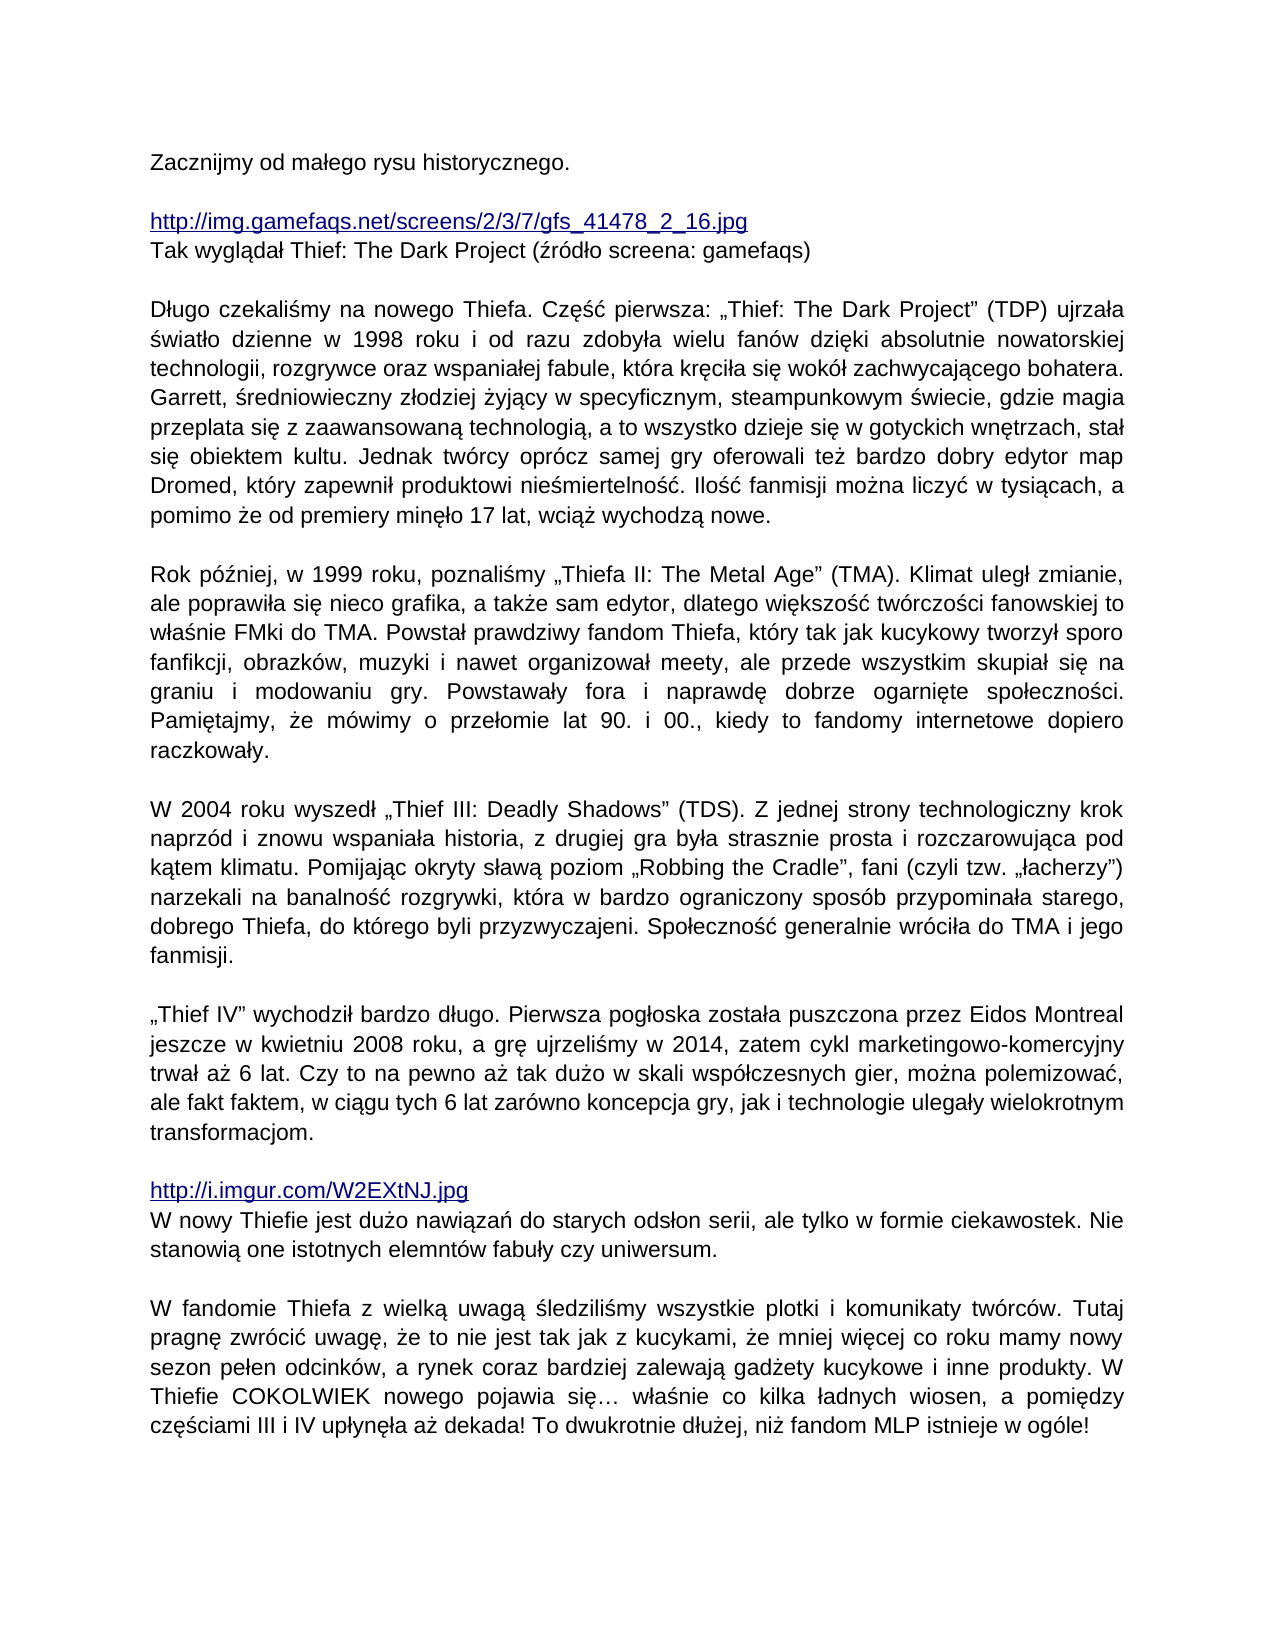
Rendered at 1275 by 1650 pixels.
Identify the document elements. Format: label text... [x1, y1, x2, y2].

text Długo czekaliśmy na nowego Thiefa. Część pierwsza: „Thief: The Dark Project” (TDP) ujrzała światło dzienne w 1998 roku i od razu zdobyła wielu fanów dzięki absolutnie nowatorskiej technologii, rozgrywce oraz wspaniałej fabule, która kręciła się wokół zachwycającego bohatera. Garrett, średniowieczny złodziej żyjący w specyficznym, steampunkowym świecie, gdzie magia przeplata się z zaawansowaną technologią, a to wszystko dzieje się w gotyckich wnętrzach, stał się obiektem kultu. Jednak twórcy oprócz samej gry oferowali też bardzo dobry edytor map Dromed, który zapewnił produktowi nieśmiertelność. Ilość fanmisji można liczyć w tysiącach, a pomimo że od premiery minęło 17 lat, wciąż wychodzą nowe. [150, 297, 1125, 528]
text W 2004 roku wyszedł „Thief III: Deadly Shadows” (TDS). Z jednej strony technologiczny krok naprzód i znowu wspaniała historia, z drugiej gra była strasznie prosta i rozczarowująca pod kątem klimatu. Pomijając okryty sławą poziom „Robbing the Cradle”, fani (czyli tzw. „łacherzy”) narzekali na banalność rozgrywki, która w bardzo ograniczony sposób przypominała starego, dobrego Thiefa, do którego byli przyzwyczajeni. Społeczność generalnie wróciła do TMA i jego fanmisji. [150, 796, 1125, 969]
text W nowy Thiefie jest dużo nawiązań do starych odsłon serii, ale tylko w formie ciekawostek. Nie stanowią one istotnych elemntów fabuły czy uniwersum. [150, 1207, 1125, 1262]
text http://img.gamefaqs.net/screens/2/3/7/gfs_41478_2_16.jpg [150, 209, 1125, 234]
text Tak wyglądał Thief: The Dark Project (źródło screena: gamefaqs) [150, 238, 1125, 264]
text W fandomie Thiefa z wielką uwagą śledziliśmy wszystkie plotki i komunikaty twórców. Tutaj pragnę zwrócić uwagę, że to nie jest tak jak z kucykami, że mniej więcej co roku mamy nowy sezon pełen odcinków, a rynek coraz bardziej zalewają gadżety kucykowe i inne produkty. W Thiefie COKOLWIEK nowego pojawia się… właśnie co kilka ładnych wiosen, a pomiędzy częściami III i IV upłynęła aż dekada! To dwukrotnie dłużej, niż fandom MLP istnieje w ogóle! [150, 1296, 1125, 1439]
text „Thief IV” wychodził bardzo długo. Pierwsza pogłoska została puszczona przez Eidos Montreal jeszcze w kwietniu 2008 roku, a grę ujrzeliśmy w 2014, zatem cykl marketingowo-komercyjny trwał aż 6 lat. Czy to na pewno aż tak dużo w skali współczesnych gier, można polemizować, ale fakt faktem, w ciągu tych 6 lat zarówno koncepcja gry, jak i technologie ulegały wielokrotnym transformacjom. [150, 1002, 1125, 1145]
text Rok później, w 1999 roku, poznaliśmy „Thiefa II: The Metal Age” (TMA). Klimat uległ zmianie, ale poprawiła się nieco grafika, a także sam edytor, dlatego większość twórczości fanowskiej to właśnie FMki do TMA. Powstał prawdziwy fandom Thiefa, który tak jak kucykowy tworzył sporo fanfikcji, obrazków, muzyki i nawet organizował meety, ale przede wszystkim skupiał się na graniu i modowaniu gry. Powstawały fora i naprawdę dobrze ogarnięte społeczności. Pamiętajmy, że mówimy o przełomie lat 90. i 00., kiedy to fandomy internetowe dopiero raczkowały. [150, 561, 1125, 763]
text http://i.imgur.com/W2EXtNJ.jpg [150, 1178, 1125, 1204]
text Zacznijmy od małego rysu historycznego. [150, 150, 1125, 176]
